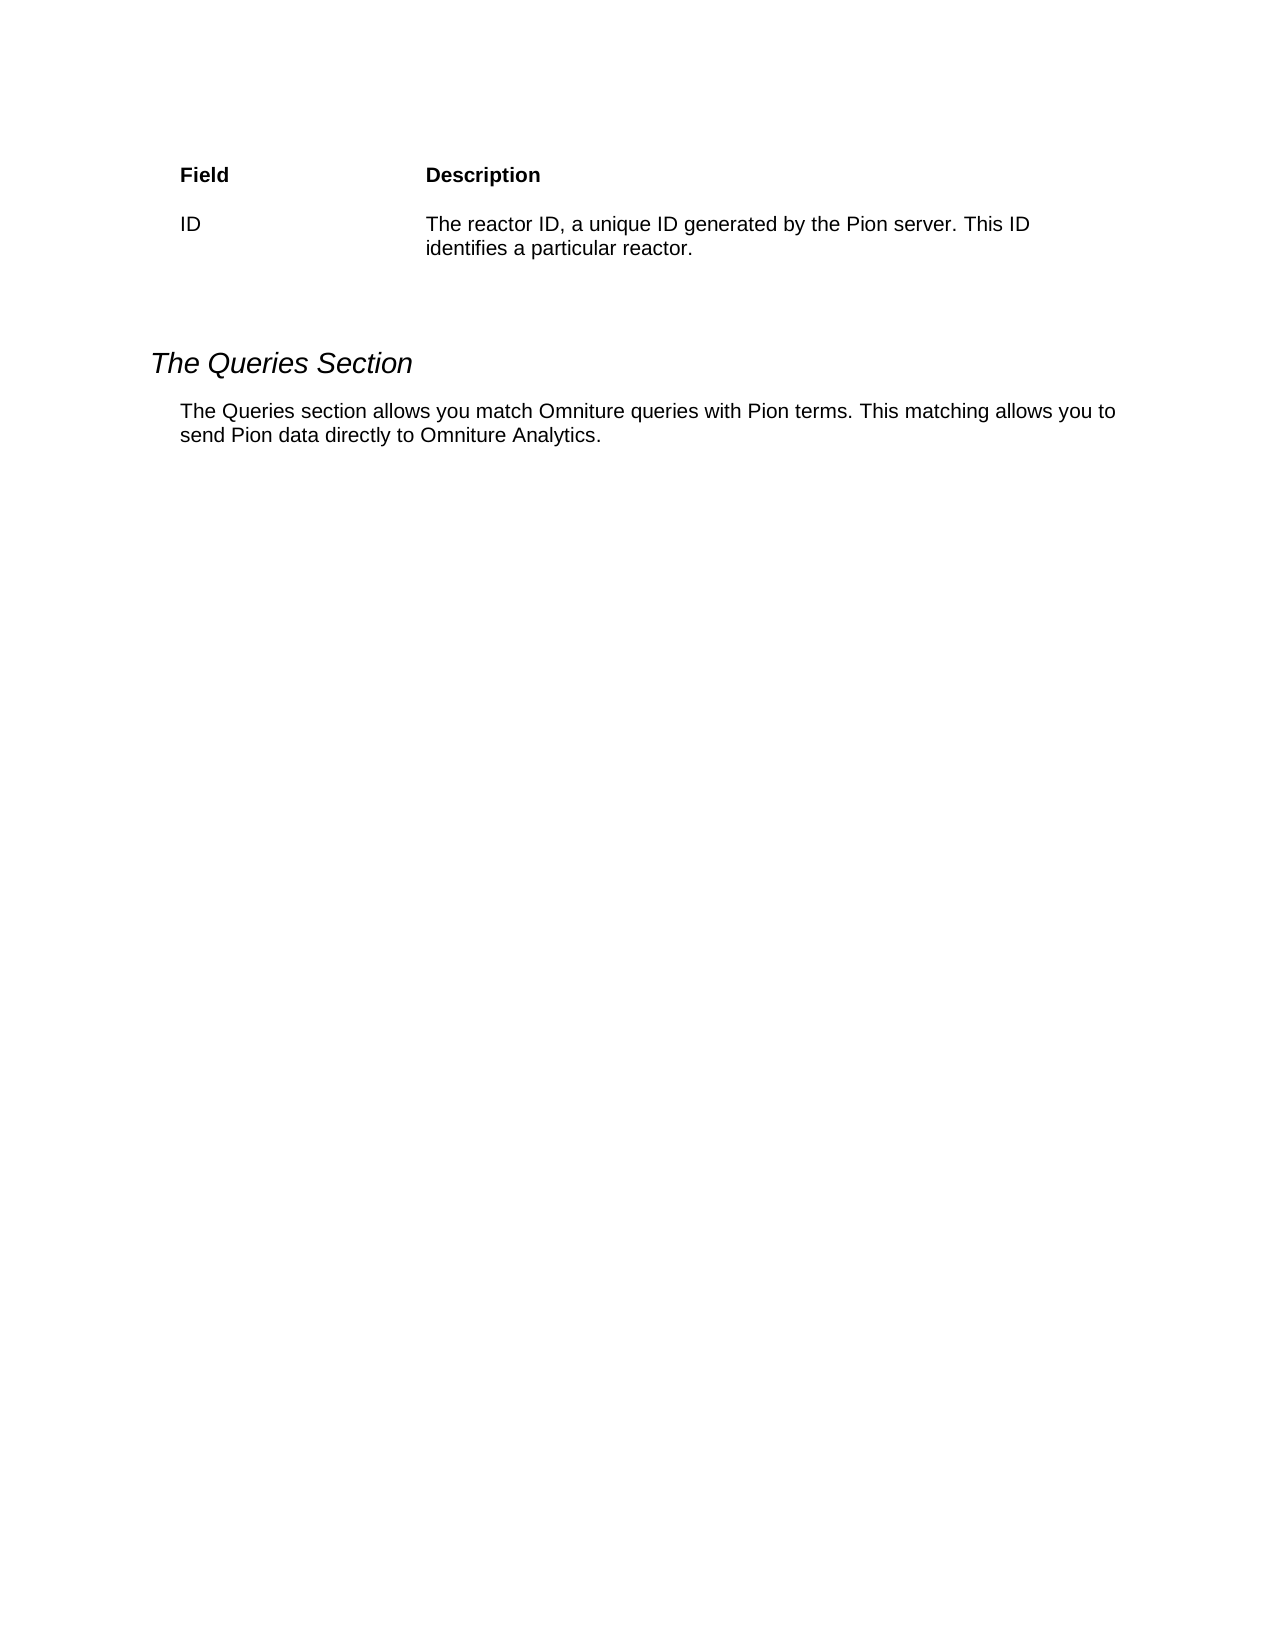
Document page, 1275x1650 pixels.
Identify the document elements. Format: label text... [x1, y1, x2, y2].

table_header Field [139, 150, 384, 199]
subtitle The Queries Section [150, 346, 1125, 380]
text The Queries section allows you match Omniture queries with Pion terms. This matching allows you to send Pion data directly to Omniture Analytics. [180, 398, 1125, 447]
table_cell ID [139, 199, 384, 272]
table_cell The reactor ID, a unique ID generated by the Pion server. This ID identifies a particular reactor. [384, 199, 1061, 272]
table_header Description [384, 150, 1061, 199]
